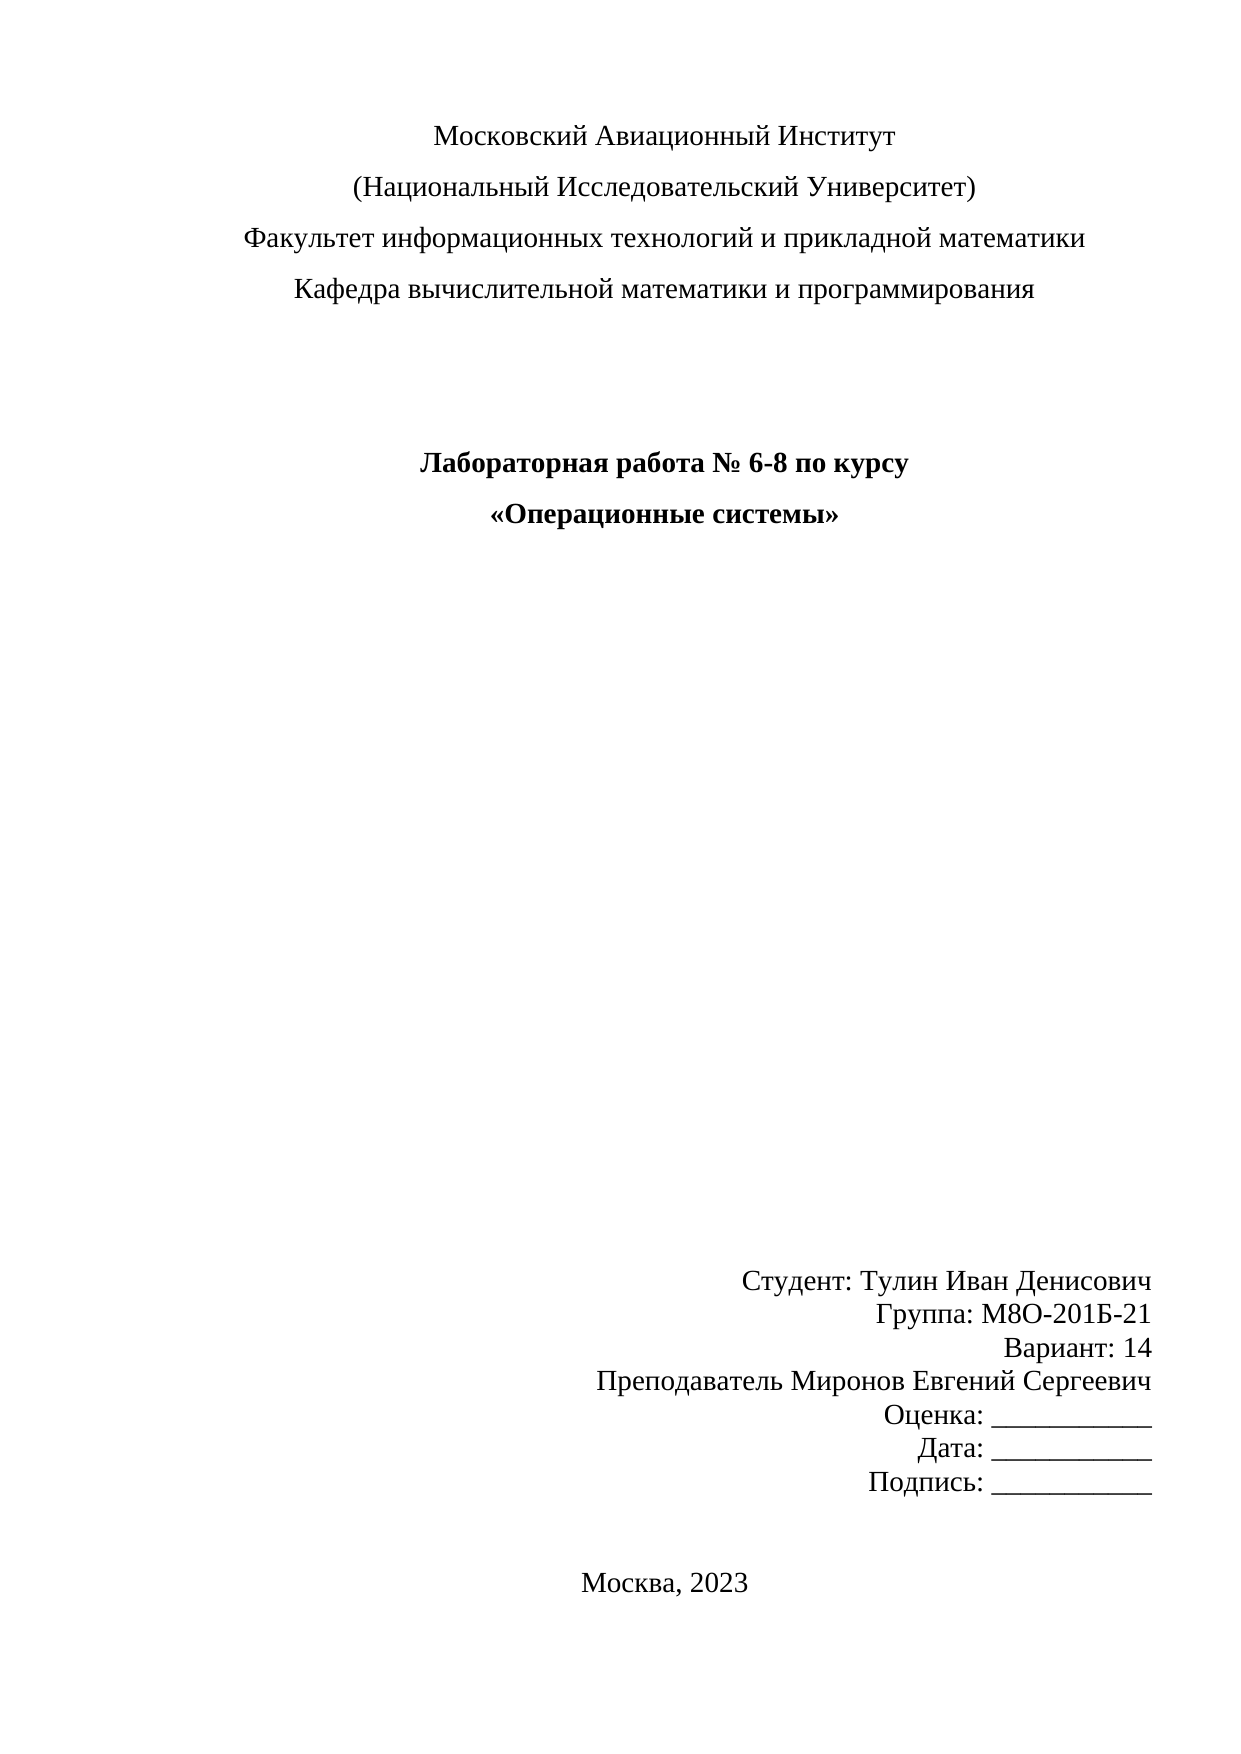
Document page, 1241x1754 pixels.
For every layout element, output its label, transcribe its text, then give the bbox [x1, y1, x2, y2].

text Кафедра вычислительной математики и программирования [177, 272, 1152, 305]
text Оценка: ___________ [177, 1397, 1152, 1431]
text Факультет информационных технологий и прикладной математики [177, 220, 1152, 254]
text «Операционные системы» [177, 496, 1152, 529]
text Лабораторная работа № 6-8 по курсу [177, 445, 1152, 478]
text Подпись: ___________ [177, 1464, 1152, 1498]
text (Национальный Исследовательский Университет) [177, 169, 1152, 203]
text Студент: Тулин Иван Денисович [177, 1263, 1152, 1296]
text Москва, 2023 [177, 1565, 1152, 1598]
text Группа: М8О-201Б-21 [767, 1296, 1152, 1330]
text Дата: ___________ [177, 1431, 1152, 1464]
text Преподаватель Миронов Евгений Сергеевич [177, 1363, 1152, 1397]
text Вариант: 14 [767, 1330, 1152, 1363]
text Московский Авиационный Институт [177, 118, 1152, 152]
